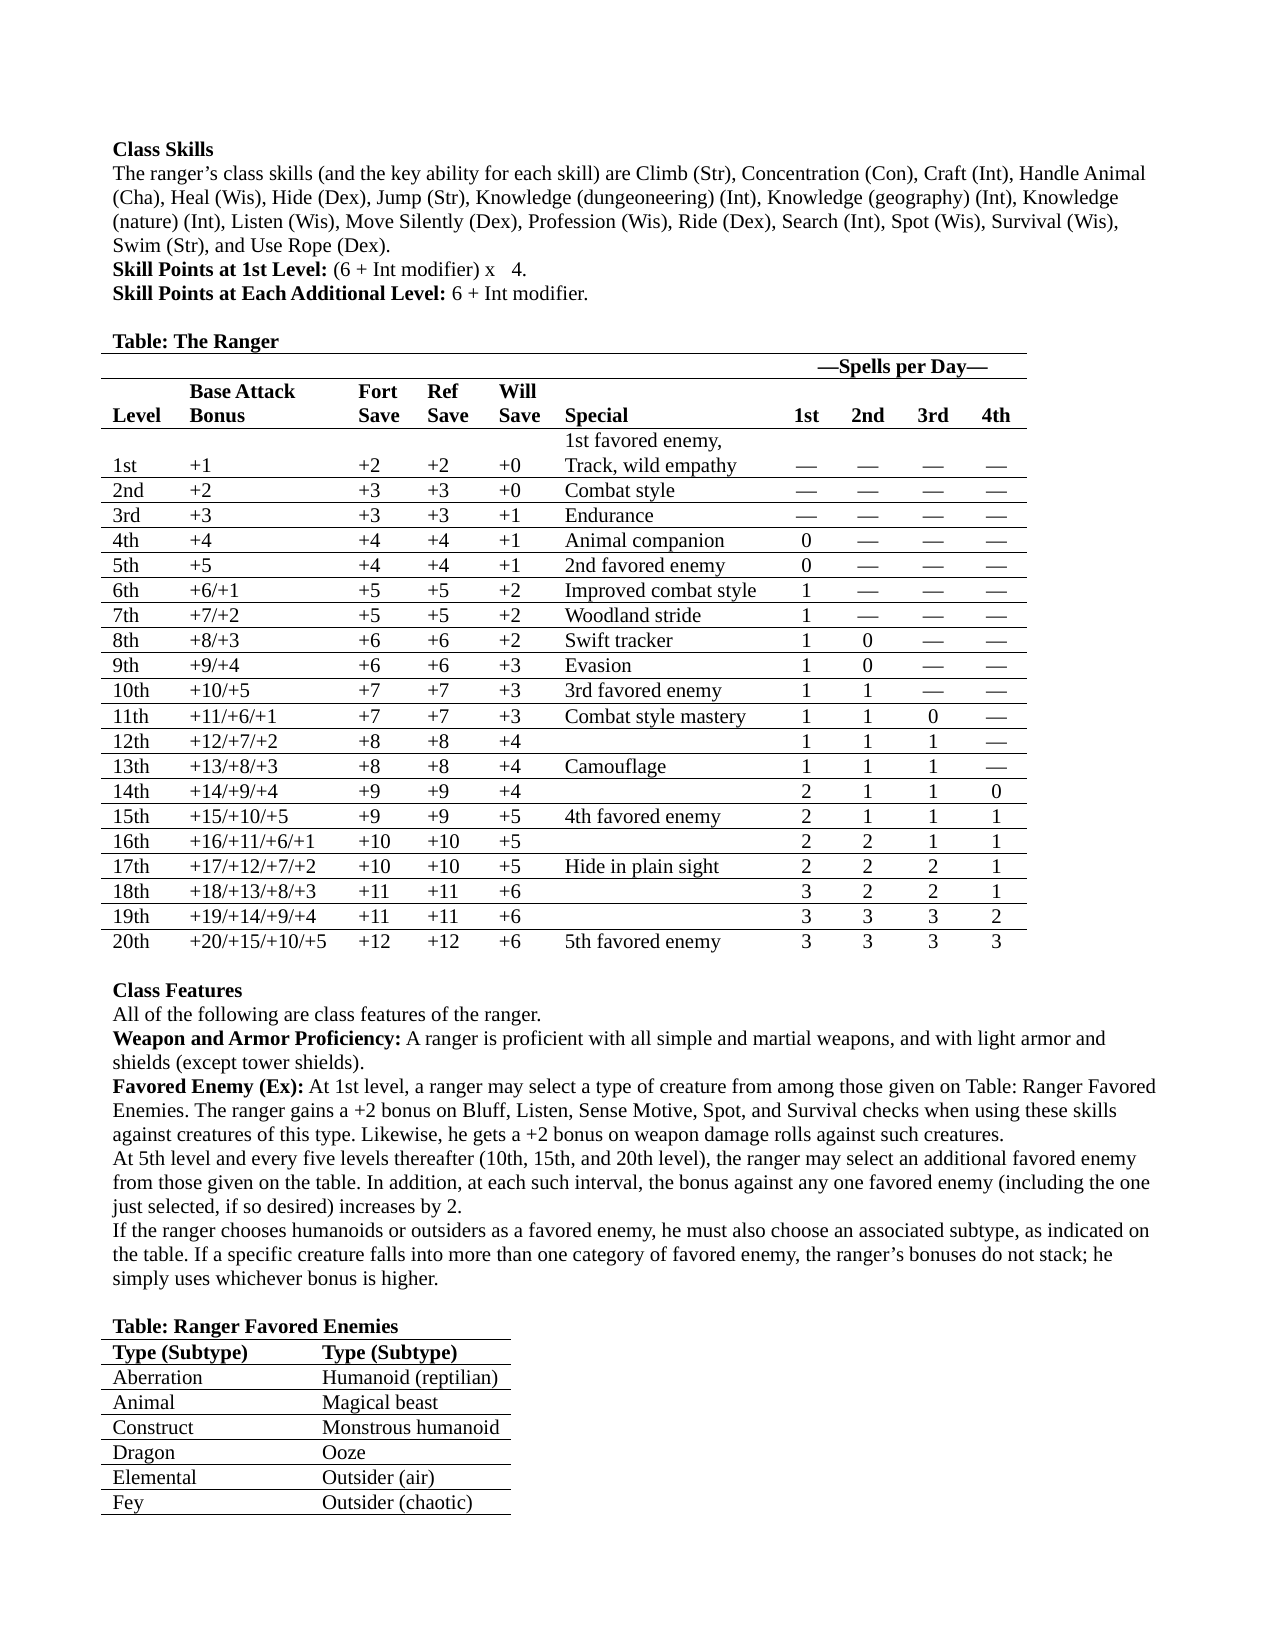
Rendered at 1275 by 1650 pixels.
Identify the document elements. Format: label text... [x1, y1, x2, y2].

table_cell +8 [416, 754, 487, 778]
table_cell Ooze [311, 1440, 511, 1464]
table_cell +7/+2 [178, 603, 347, 627]
subtitle Class Skills [112, 137, 1162, 161]
table_cell +1 [488, 528, 553, 552]
table_cell Base Attack Bonus [178, 379, 347, 427]
table_cell 3rd [901, 379, 965, 427]
table_cell +4 [488, 754, 553, 778]
table_cell 1 [965, 879, 1027, 903]
table_cell +11/+6/+1 [178, 704, 347, 728]
table_cell Combat style [553, 478, 778, 502]
text Skill Points at Each Additional Level: 6 + Int modifier. [112, 281, 1162, 305]
table_cell +18/+13/+8/+3 [178, 879, 347, 903]
table_cell 1 [901, 729, 965, 753]
table_cell 1 [778, 628, 834, 652]
table_cell 16th [101, 829, 178, 853]
text Skill Points at 1st Level: (6 + Int modifier) x4. [112, 257, 1162, 281]
table_cell [178, 354, 347, 378]
table_cell [416, 354, 487, 378]
table_cell 4th favored enemy [553, 804, 778, 828]
table_cell 18th [101, 879, 178, 903]
table_cell 15th [101, 804, 178, 828]
table_cell 1 [965, 854, 1027, 878]
table_cell Dragon [101, 1440, 311, 1464]
table_cell 3 [901, 904, 965, 928]
table_cell 3rd [101, 503, 178, 527]
table_cell 0 [834, 653, 901, 677]
table_cell +5 [488, 829, 553, 853]
table_cell — [901, 429, 965, 477]
table_cell Special [553, 379, 778, 427]
table_cell +11 [347, 904, 416, 928]
table_cell 1 [778, 653, 834, 677]
table_cell — [834, 603, 901, 627]
table_cell Level [101, 379, 178, 427]
table_cell 1 [834, 704, 901, 728]
table_cell Fort Save [347, 379, 416, 427]
table_cell +9 [347, 779, 416, 803]
table_cell 11th [101, 704, 178, 728]
table_cell — [901, 478, 965, 502]
table_cell Will Save [488, 379, 553, 427]
table_cell 4th [101, 528, 178, 552]
table_cell 3 [965, 930, 1027, 953]
table_cell Outsider (chaotic) [311, 1490, 511, 1514]
table_cell +20/+15/+10/+5 [178, 930, 347, 953]
table_cell +8/+3 [178, 628, 347, 652]
table_header Table: The Ranger [101, 329, 1027, 353]
table_cell 3 [778, 879, 834, 903]
table_cell +11 [416, 904, 487, 928]
table_cell Improved combat style [553, 578, 778, 602]
table_cell 0 [778, 553, 834, 577]
table_cell 12th [101, 729, 178, 753]
table_cell 1 [901, 804, 965, 828]
table_cell +10 [416, 854, 487, 878]
table_cell Combat style mastery [553, 704, 778, 728]
table_cell — [965, 754, 1027, 778]
table_cell 0 [778, 528, 834, 552]
table_cell — [778, 429, 834, 477]
table_cell Camouflage [553, 754, 778, 778]
table_cell [553, 779, 778, 803]
table_cell —Spells per Day— [778, 354, 1027, 378]
table_cell 5th [101, 553, 178, 577]
table_cell — [965, 553, 1027, 577]
table_cell Elemental [101, 1465, 311, 1489]
table_cell 7th [101, 603, 178, 627]
table_cell 2 [834, 854, 901, 878]
table_cell +1 [488, 553, 553, 577]
table_cell +9 [347, 804, 416, 828]
table_cell +12/+7/+2 [178, 729, 347, 753]
table_cell +2 [347, 429, 416, 477]
table_cell +4 [488, 729, 553, 753]
table_cell Woodland stride [553, 603, 778, 627]
table_cell — [901, 528, 965, 552]
table_cell Outsider (air) [311, 1465, 511, 1489]
table_cell +2 [416, 429, 487, 477]
table_cell +19/+14/+9/+4 [178, 904, 347, 928]
table_cell 2nd favored enemy [553, 553, 778, 577]
table_cell — [965, 478, 1027, 502]
table_cell Construct [101, 1415, 311, 1439]
subtitle Class Features [112, 978, 1162, 1002]
table_cell +5 [347, 578, 416, 602]
table_cell Type (Subtype) [311, 1340, 511, 1364]
table_cell — [965, 578, 1027, 602]
table_cell +6 [488, 904, 553, 928]
table_cell 0 [965, 779, 1027, 803]
table_cell — [965, 503, 1027, 527]
table_cell 2 [965, 904, 1027, 928]
table_cell 1 [834, 679, 901, 702]
text All of the following are class features of the ranger. [112, 1002, 1162, 1026]
table_cell Magical beast [311, 1390, 511, 1414]
table_cell Hide in plain sight [553, 854, 778, 878]
text Weapon and Armor Proficiency: A ranger is proficient with all simple and martial weapons, and with light armor and shields (except tower shields). [112, 1026, 1162, 1074]
table_cell +4 [347, 553, 416, 577]
table_cell +6 [488, 930, 553, 953]
table_cell +12 [347, 930, 416, 953]
table_cell +3 [416, 478, 487, 502]
table_cell +2 [178, 478, 347, 502]
text Favored Enemy (Ex): At 1st level, a ranger may select a type of creature from among those given on Table: Ranger Favored Enemies. The ranger gains a +2 bonus on Bluff, Listen, Sense Motive, Spot, and Survival checks when using these skills against creatures of this type. Likewise, he gets a +2 bonus on weapon damage rolls against such creatures. [112, 1074, 1162, 1146]
table_cell 2 [901, 879, 965, 903]
table_cell +2 [488, 603, 553, 627]
table_cell +9 [416, 779, 487, 803]
table_cell — [965, 729, 1027, 753]
table_cell — [965, 679, 1027, 702]
table_cell — [901, 653, 965, 677]
table_cell +3 [347, 503, 416, 527]
table_cell 19th [101, 904, 178, 928]
text The ranger’s class skills (and the key ability for each skill) are Climb (Str), Concentration (Con), Craft (Int), Handle Animal (Cha), Heal (Wis), Hide (Dex), Jump (Str), Knowledge (dungeoneering) (Int), Knowledge (geography) (Int), Knowledge (nature) (Int), Listen (Wis), Move Silently (Dex), Profession (Wis), Ride (Dex), Search (Int), Spot (Wis), Survival (Wis), Swim (Str), and Use Rope (Dex). [112, 161, 1162, 257]
table_cell — [778, 503, 834, 527]
table_cell +4 [178, 528, 347, 552]
table_cell Animal [101, 1390, 311, 1414]
table_cell 1 [901, 754, 965, 778]
table_cell 14th [101, 779, 178, 803]
table_cell 4th [965, 379, 1027, 427]
table_cell 1 [778, 729, 834, 753]
table_cell 3 [778, 904, 834, 928]
table_cell +15/+10/+5 [178, 804, 347, 828]
table_cell [553, 729, 778, 753]
table_cell 3 [834, 904, 901, 928]
table_cell [488, 354, 553, 378]
table_cell [553, 879, 778, 903]
table_cell +7 [347, 679, 416, 702]
table_cell 6th [101, 578, 178, 602]
table_cell — [965, 653, 1027, 677]
table_cell +5 [416, 578, 487, 602]
table_cell 1 [901, 829, 965, 853]
table_cell [101, 354, 178, 378]
table_cell 3 [901, 930, 965, 953]
table_cell 0 [834, 628, 901, 652]
table_cell [553, 354, 778, 378]
table_cell +5 [178, 553, 347, 577]
table_cell — [901, 503, 965, 527]
table_cell +10 [347, 829, 416, 853]
table_cell 1st favored enemy, Track, wild empathy [553, 429, 778, 477]
table_cell Humanoid (reptilian) [311, 1365, 511, 1389]
table_cell Aberration [101, 1365, 311, 1389]
table_cell +0 [488, 478, 553, 502]
table_cell 2 [778, 829, 834, 853]
table_cell +10/+5 [178, 679, 347, 702]
table_cell +5 [347, 603, 416, 627]
table_cell Endurance [553, 503, 778, 527]
table_cell 2nd [101, 478, 178, 502]
table_cell +6 [416, 628, 487, 652]
table_cell Fey [101, 1490, 311, 1514]
table_cell — [901, 603, 965, 627]
table_cell — [834, 503, 901, 527]
table_cell +6 [347, 628, 416, 652]
table_cell — [965, 628, 1027, 652]
table_cell [347, 354, 416, 378]
table_cell +5 [416, 603, 487, 627]
table_cell +13/+8/+3 [178, 754, 347, 778]
table_cell 1 [834, 729, 901, 753]
table_cell 1 [834, 754, 901, 778]
table_cell +3 [178, 503, 347, 527]
table_cell Swift tracker [553, 628, 778, 652]
table_cell +1 [178, 429, 347, 477]
table_cell 3rd favored enemy [553, 679, 778, 702]
table_cell +16/+11/+6/+1 [178, 829, 347, 853]
table_cell 10th [101, 679, 178, 702]
table_cell +7 [416, 704, 487, 728]
table_cell — [901, 553, 965, 577]
table_cell 1st [101, 429, 178, 477]
table_cell 0 [901, 704, 965, 728]
table_cell — [834, 553, 901, 577]
table_cell 1 [834, 804, 901, 828]
table_cell +7 [416, 679, 487, 702]
table_cell +8 [347, 754, 416, 778]
table_cell +4 [488, 779, 553, 803]
table_cell 1 [901, 779, 965, 803]
text If the ranger chooses humanoids or outsiders as a favored enemy, he must also choose an associated subtype, as indicated on the table. If a specific creature falls into more than one category of favored enemy, the ranger’s bonuses do not stack; he simply uses whichever bonus is higher. [112, 1218, 1162, 1290]
table_header Table: Ranger Favored Enemies [101, 1315, 511, 1338]
text At 5th level and every five levels thereafter (10th, 15th, and 20th level), the ranger may select an additional favored enemy from those given on the table. In addition, at each such interval, the bonus against any one favored enemy (including the one just selected, if so desired) increases by 2. [112, 1146, 1162, 1218]
table_cell +17/+12/+7/+2 [178, 854, 347, 878]
table_cell +4 [416, 553, 487, 577]
table_cell [553, 829, 778, 853]
table_cell +9/+4 [178, 653, 347, 677]
table_cell +10 [347, 854, 416, 878]
table_cell +8 [416, 729, 487, 753]
table_cell 1 [778, 578, 834, 602]
table_cell +12 [416, 930, 487, 953]
table_cell 2nd [834, 379, 901, 427]
table_cell +5 [488, 854, 553, 878]
table_cell +3 [488, 679, 553, 702]
table_cell +6 [347, 653, 416, 677]
table_cell +11 [416, 879, 487, 903]
table_cell +5 [488, 804, 553, 828]
table_cell 2 [834, 879, 901, 903]
table_cell 3 [834, 930, 901, 953]
table_cell 1 [834, 779, 901, 803]
table_cell — [778, 478, 834, 502]
table_cell 8th [101, 628, 178, 652]
table_cell +1 [488, 503, 553, 527]
table_cell 2 [778, 804, 834, 828]
table_cell +2 [488, 578, 553, 602]
table_cell 1 [965, 804, 1027, 828]
table_cell +6 [416, 653, 487, 677]
table_cell +0 [488, 429, 553, 477]
table_cell +3 [416, 503, 487, 527]
table_cell 1st [778, 379, 834, 427]
table_cell +8 [347, 729, 416, 753]
table_cell 2 [834, 829, 901, 853]
table_cell — [901, 679, 965, 702]
table_cell 1 [778, 754, 834, 778]
table_cell +10 [416, 829, 487, 853]
table_cell Ref Save [416, 379, 487, 427]
table_cell 1 [965, 829, 1027, 853]
table_cell 2 [778, 854, 834, 878]
table_cell 17th [101, 854, 178, 878]
table_cell 1 [778, 704, 834, 728]
table_cell +2 [488, 628, 553, 652]
table_cell 3 [778, 930, 834, 953]
table_cell +3 [488, 704, 553, 728]
table_cell +7 [347, 704, 416, 728]
table_cell Type (Subtype) [101, 1340, 311, 1364]
table_cell — [834, 429, 901, 477]
table_cell 5th favored enemy [553, 930, 778, 953]
table_cell +3 [347, 478, 416, 502]
table_cell — [965, 528, 1027, 552]
table_cell +11 [347, 879, 416, 903]
table_cell +3 [488, 653, 553, 677]
table_cell — [834, 528, 901, 552]
table_cell +9 [416, 804, 487, 828]
table_cell Animal companion [553, 528, 778, 552]
table_cell 1 [778, 679, 834, 702]
table_cell +4 [416, 528, 487, 552]
table_cell — [834, 478, 901, 502]
table_cell 2 [901, 854, 965, 878]
table_cell — [901, 628, 965, 652]
table_cell Evasion [553, 653, 778, 677]
table_cell 2 [778, 779, 834, 803]
table_cell +6/+1 [178, 578, 347, 602]
table_cell +6 [488, 879, 553, 903]
table_cell — [834, 578, 901, 602]
table_cell [553, 904, 778, 928]
table_cell 13th [101, 754, 178, 778]
table_cell — [965, 704, 1027, 728]
table_cell — [901, 578, 965, 602]
table_cell — [965, 603, 1027, 627]
table_cell +14/+9/+4 [178, 779, 347, 803]
table_cell 9th [101, 653, 178, 677]
table_cell Monstrous humanoid [311, 1415, 511, 1439]
table_cell — [965, 429, 1027, 477]
table_cell +4 [347, 528, 416, 552]
table_cell 1 [778, 603, 834, 627]
table_cell 20th [101, 930, 178, 953]
